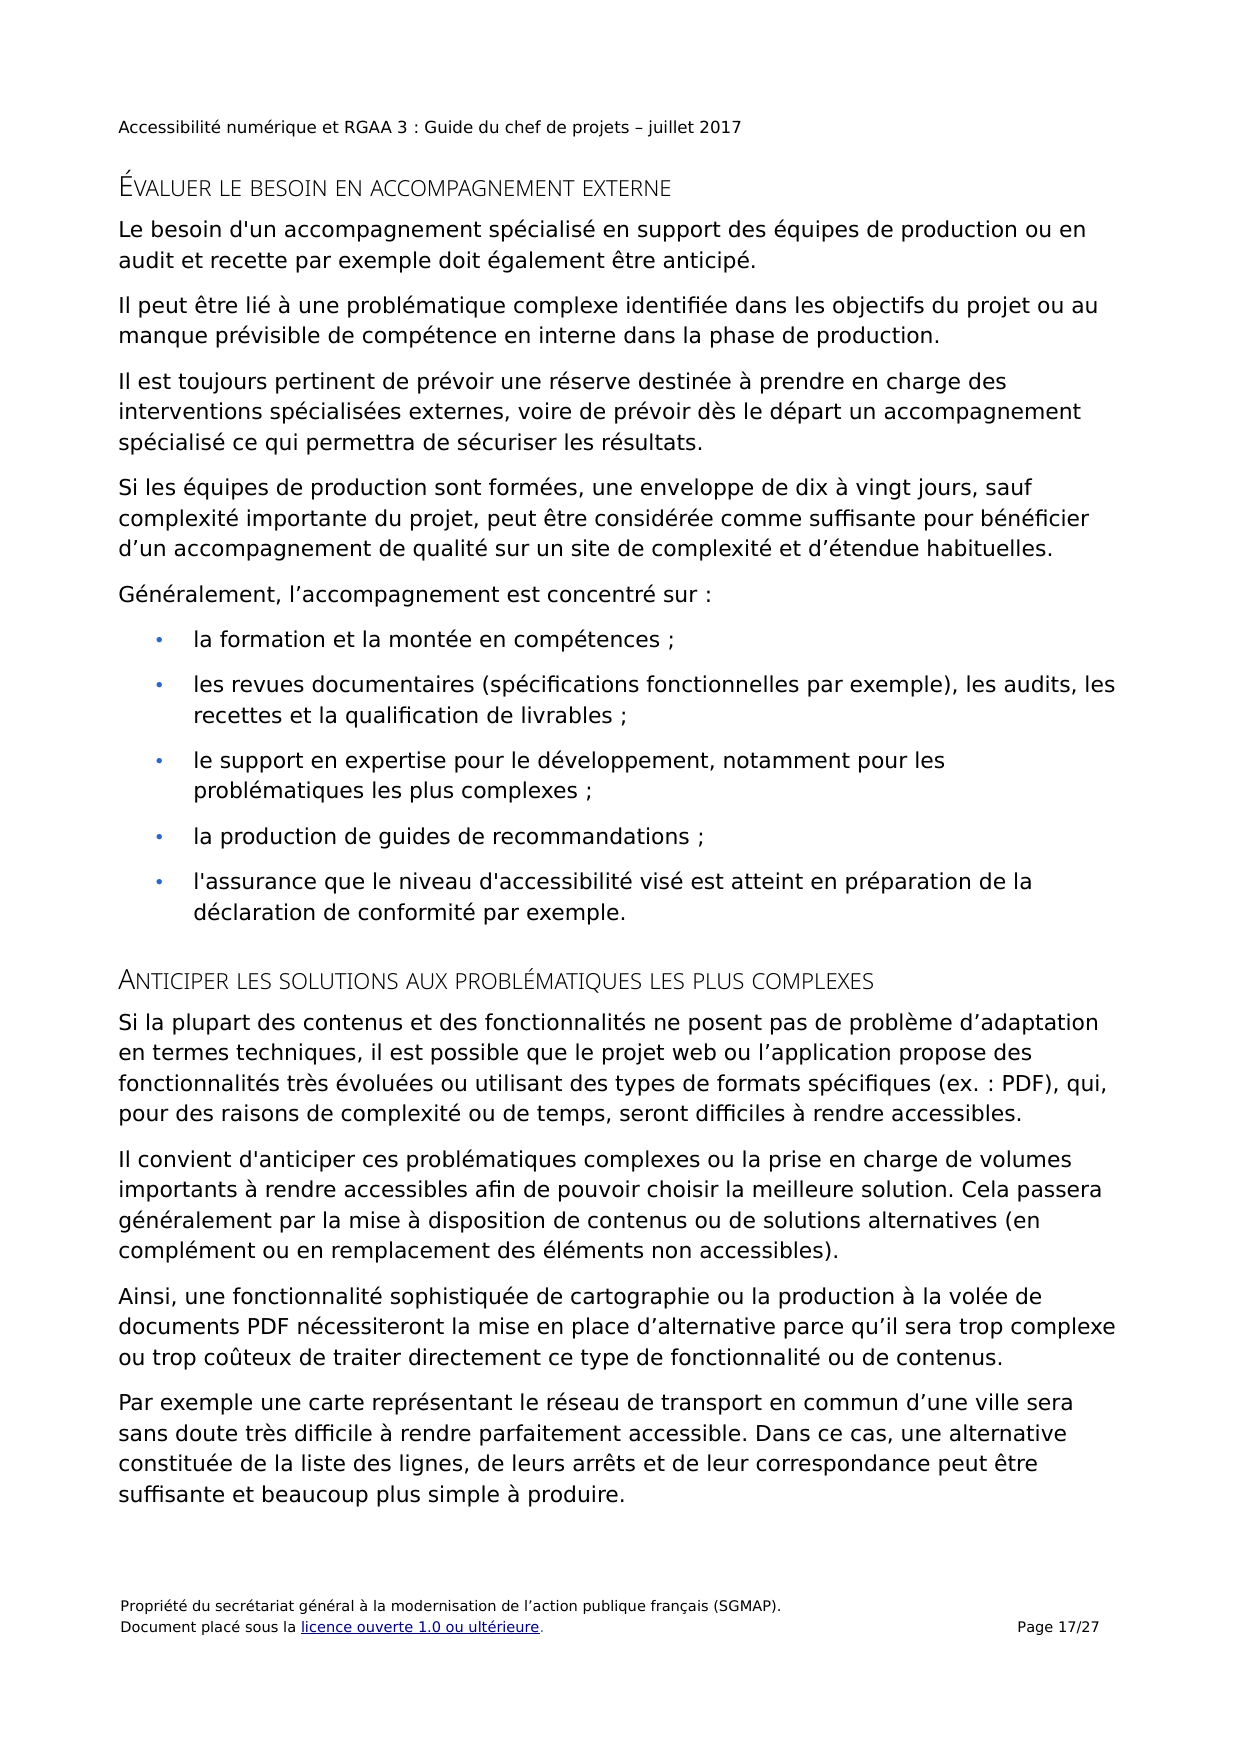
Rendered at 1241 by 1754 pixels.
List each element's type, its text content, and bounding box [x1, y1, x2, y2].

text Généralement, l’accompagnement est concentré sur : [118, 582, 1122, 607]
text Il est toujours pertinent de prévoir une réserve destinée à prendre en charge des interventions spécialisées externes, voire de prévoir dès le départ un accompagnement spécialisé ce qui permettra de sécuriser les résultats. [118, 369, 1122, 456]
list l'assurance que le niveau d'accessibilité visé est atteint en préparation de la déclaration de conformité par exemple. [156, 869, 1122, 925]
list la production de guides de recommandations ; [156, 824, 1122, 849]
text Le besoin d'un accompagnement spécialisé en support des équipes de production ou en audit et recette par exemple doit également être anticipé. [118, 217, 1122, 273]
text Il convient d'anticiper ces problématiques complexes ou la prise en charge de volumes importants à rendre accessibles afin de pouvoir choisir la meilleure solution. Cela passera généralement par la mise à disposition de contenus ou de solutions alternatives (en complément ou en remplacement des éléments non accessibles). [118, 1147, 1122, 1264]
list les revues documentaires (spécifications fonctionnelles par exemple), les audits, les recettes et la qualification de livrables ; [156, 672, 1122, 728]
text Si les équipes de production sont formées, une enveloppe de dix à vingt jours, sauf complexité importante du projet, peut être considérée comme suffisante pour bénéficier d’un accompagnement de qualité sur un site de complexité et d’étendue habituelles. [118, 475, 1122, 562]
text Ainsi, une fonctionnalité sophistiquée de cartographie ou la production à la volée de documents PDF nécessiteront la mise en place d’alternative parce qu’il sera trop complexe ou trop coûteux de traiter directement ce type de fonctionnalité ou de contenus. [118, 1284, 1122, 1371]
subtitle Évaluer le besoin en accompagnement externe [118, 167, 1122, 205]
text Si la plupart des contenus et des fonctionnalités ne posent pas de problème d’adaptation en termes techniques, il est possible que le projet web ou l’application propose des fonctionnalités très évoluées ou utilisant des types de formats spécifiques (ex. : PDF), qui, pour des raisons de complexité ou de temps, seront difficiles à rendre accessibles. [118, 1010, 1122, 1127]
text Par exemple une carte représentant le réseau de transport en commun d’une ville sera sans doute très difficile à rendre parfaitement accessible. Dans ce cas, une alternative constituée de la liste des lignes, de leurs arrêts et de leur correspondance peut être suffisante et beaucoup plus simple à produire. [118, 1390, 1122, 1508]
list la formation et la montée en compétences ; [156, 627, 1122, 652]
subtitle Anticiper les solutions aux problématiques les plus complexes [118, 959, 1122, 997]
list le support en expertise pour le développement, notamment pour les problématiques les plus complexes ; [156, 748, 1122, 804]
text Il peut être lié à une problématique complexe identifiée dans les objectifs du projet ou au manque prévisible de compétence en interne dans la phase de production. [118, 293, 1122, 349]
